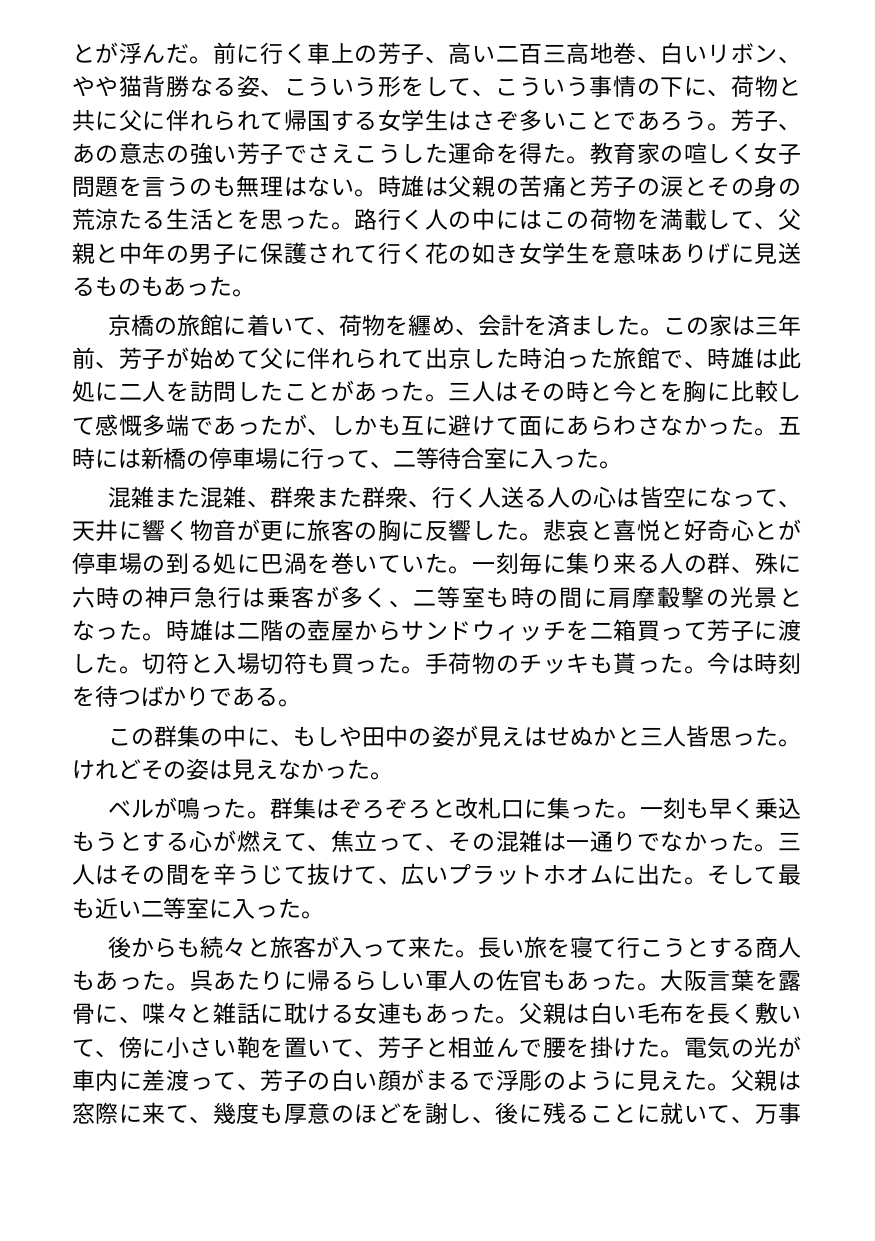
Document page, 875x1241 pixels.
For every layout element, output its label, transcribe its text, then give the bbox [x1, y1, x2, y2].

text この群集の中に、もしや田中の姿が見えはせぬかと三人皆思った。けれどその姿は見えなかった。 [72, 718, 802, 785]
text ベルが鳴った。群集はぞろぞろと改札口に集った。一刻も早く乗込もうとする心が燃えて、焦立って、その混雑は一通りでなかった。三人はその間を辛うじて抜けて、広いプラットホオムに出た。そして最も近い二等室に入った。 [72, 791, 802, 924]
text 混雑また混雑、群衆また群衆、行く人送る人の心は皆空になって、天井に響く物音が更に旅客の胸に反響した。悲哀と喜悦と好奇心とが停車場の到る処に巴渦を巻いていた。一刻毎に集り来る人の群、殊に六時の神戸急行は乗客が多く、二等室も時の間に肩摩轂撃の光景となった。時雄は二階の壺屋からサンドウィッチを二箱買って芳子に渡した。切符と入場切符も買った。手荷物のチッキも貰った。今は時刻を待つばかりである。 [72, 480, 802, 712]
text とが浮んだ。前に行く車上の芳子、高い二百三高地巻、白いリボン、やや猫背勝なる姿、こういう形をして、こういう事情の下に、荷物と共に父に伴れられて帰国する女学生はさぞ多いことであろう。芳子、あの意志の強い芳子でさえこうした運命を得た。教育家の喧しく女子問題を言うのも無理はない。時雄は父親の苦痛と芳子の涙とその身の荒涼たる生活とを思った。路行く人の中にはこの荷物を満載して、父親と中年の男子に保護されて行く花の如き女学生を意味ありげに見送るものもあった。 [72, 36, 802, 302]
text 後からも続々と旅客が入って来た。長い旅を寝て行こうとする商人もあった。呉あたりに帰るらしい軍人の佐官もあった。大阪言葉を露骨に、喋々と雑話に耽ける女連もあった。父親は白い毛布を長く敷いて、傍に小さい鞄を置いて、芳子と相並んで腰を掛けた。電気の光が車内に差渡って、芳子の白い顔がまるで浮彫のように見えた。父親は窓際に来て、幾度も厚意のほどを謝し、後に残ることに就いて、万事 [72, 930, 802, 1129]
text 京橋の旅館に着いて、荷物を纒め、会計を済ました。この家は三年前、芳子が始めて父に伴れられて出京した時泊った旅館で、時雄は此処に二人を訪問したことがあった。三人はその時と今とを胸に比較して感慨多端であったが、しかも互に避けて面にあらわさなかった。五時には新橋の停車場に行って、二等待合室に入った。 [72, 308, 802, 474]
